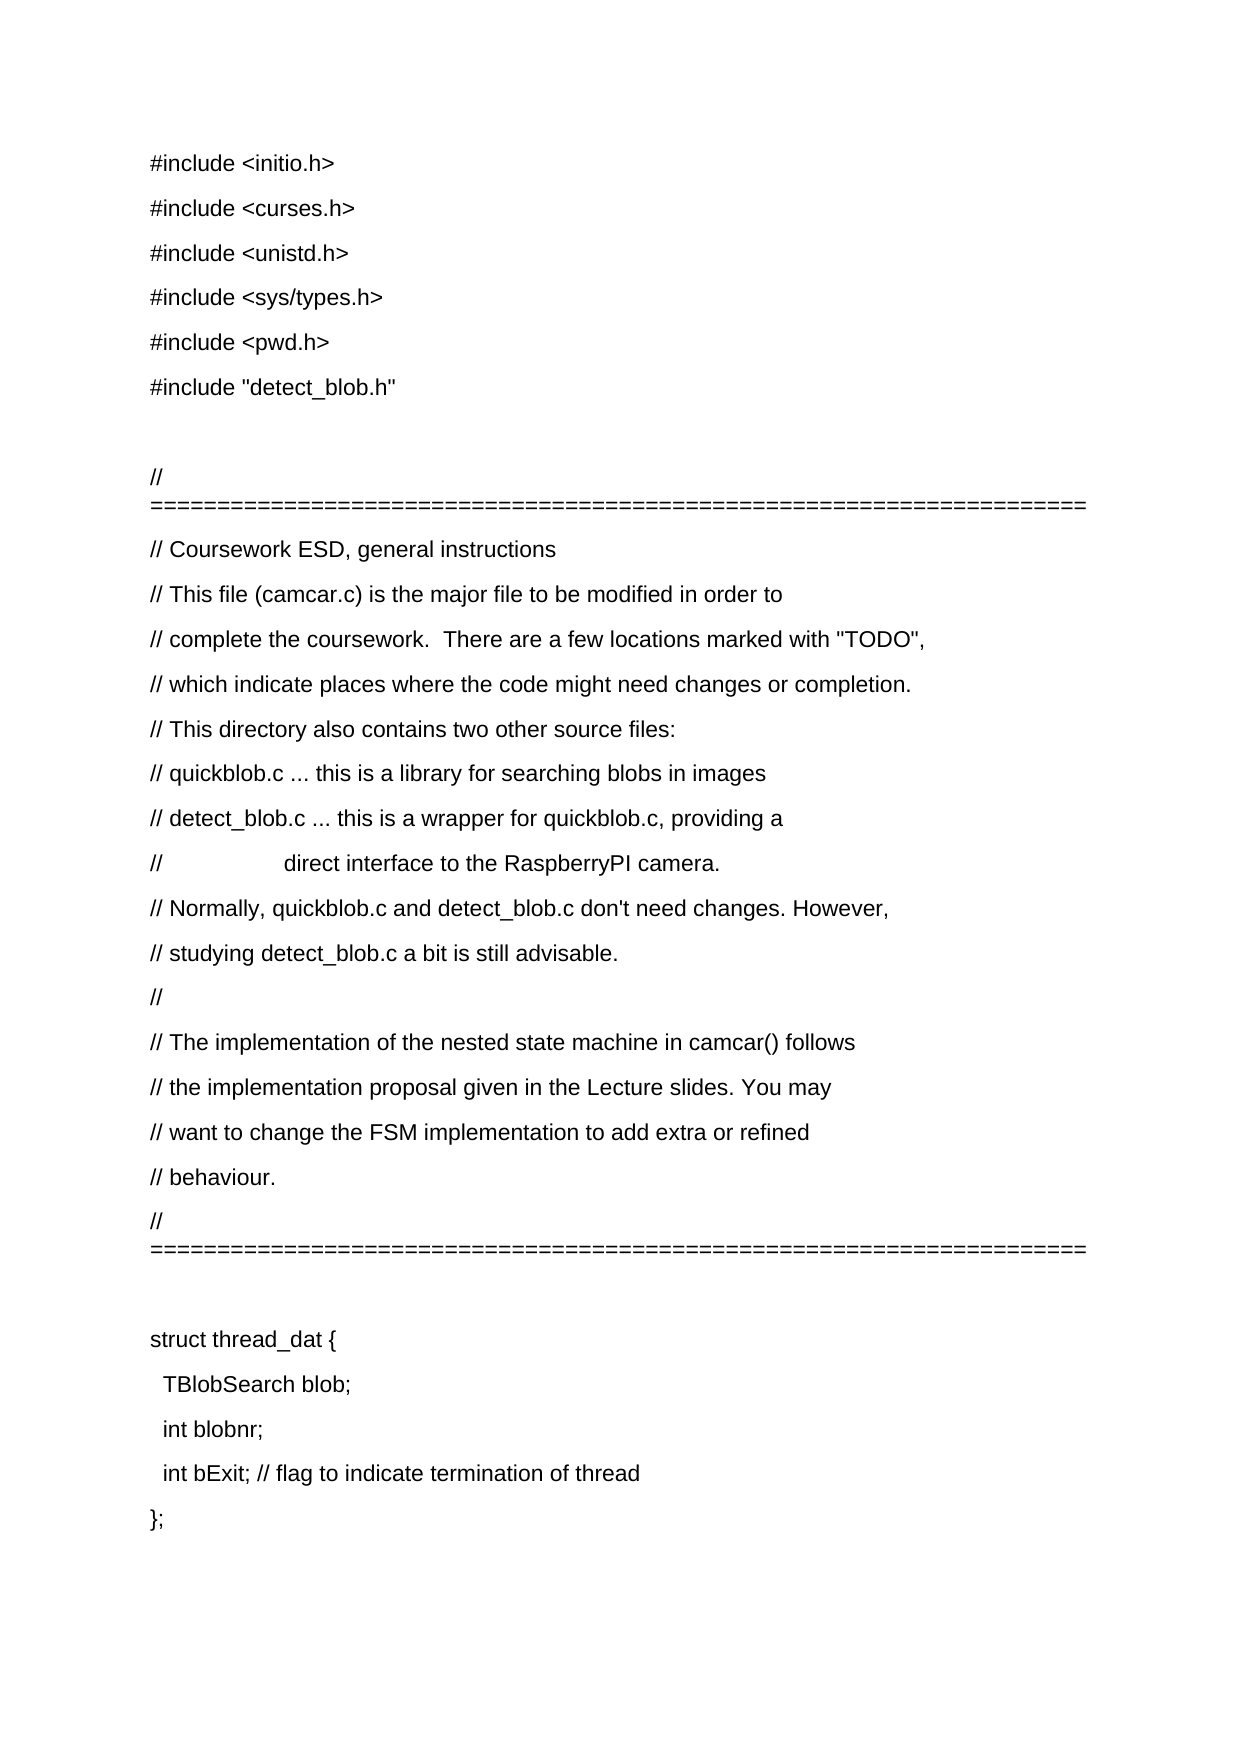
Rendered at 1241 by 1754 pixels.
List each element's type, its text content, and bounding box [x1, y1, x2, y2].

text TBlobSearch blob; [150, 1371, 1090, 1397]
text // This directory also contains two other source files: [150, 716, 1090, 742]
text #include <unistd.h> [150, 239, 1090, 266]
text // want to change the FSM implementation to add extra or refined [150, 1119, 1090, 1145]
text // [150, 984, 1090, 1011]
text //====================================================================== [150, 1208, 1090, 1263]
text struct thread_dat { [150, 1326, 1090, 1352]
text // The implementation of the nested state machine in camcar() follows [150, 1029, 1090, 1056]
text // quickblob.c ... this is a library for searching blobs in images [150, 760, 1090, 787]
text #include <curses.h> [150, 195, 1090, 221]
text int bExit; // flag to indicate termination of thread [150, 1460, 1090, 1487]
text // Coursework ESD, general instructions [150, 536, 1090, 563]
text //====================================================================== [150, 463, 1090, 518]
text // which indicate places where the code might need changes or completion. [150, 671, 1090, 697]
text // the implementation proposal given in the Lecture slides. You may [150, 1074, 1090, 1100]
text // detect_blob.c ... this is a wrapper for quickblob.c, providing a [150, 805, 1090, 832]
text // direct interface to the RaspberryPI camera. [150, 850, 1090, 876]
text #include "detect_blob.h" [150, 374, 1090, 400]
text #include <initio.h> [150, 150, 1090, 176]
text #include <sys/types.h> [150, 284, 1090, 311]
text int blobnr; [150, 1416, 1090, 1442]
text // behaviour. [150, 1163, 1090, 1190]
text // studying detect_blob.c a bit is still advisable. [150, 939, 1090, 966]
text // complete the coursework. There are a few locations marked with "TODO", [150, 626, 1090, 652]
text #include <pwd.h> [150, 329, 1090, 356]
text // This file (camcar.c) is the major file to be modified in order to [150, 581, 1090, 608]
text // Normally, quickblob.c and detect_blob.c don't need changes. However, [150, 895, 1090, 921]
text }; [150, 1505, 1090, 1532]
